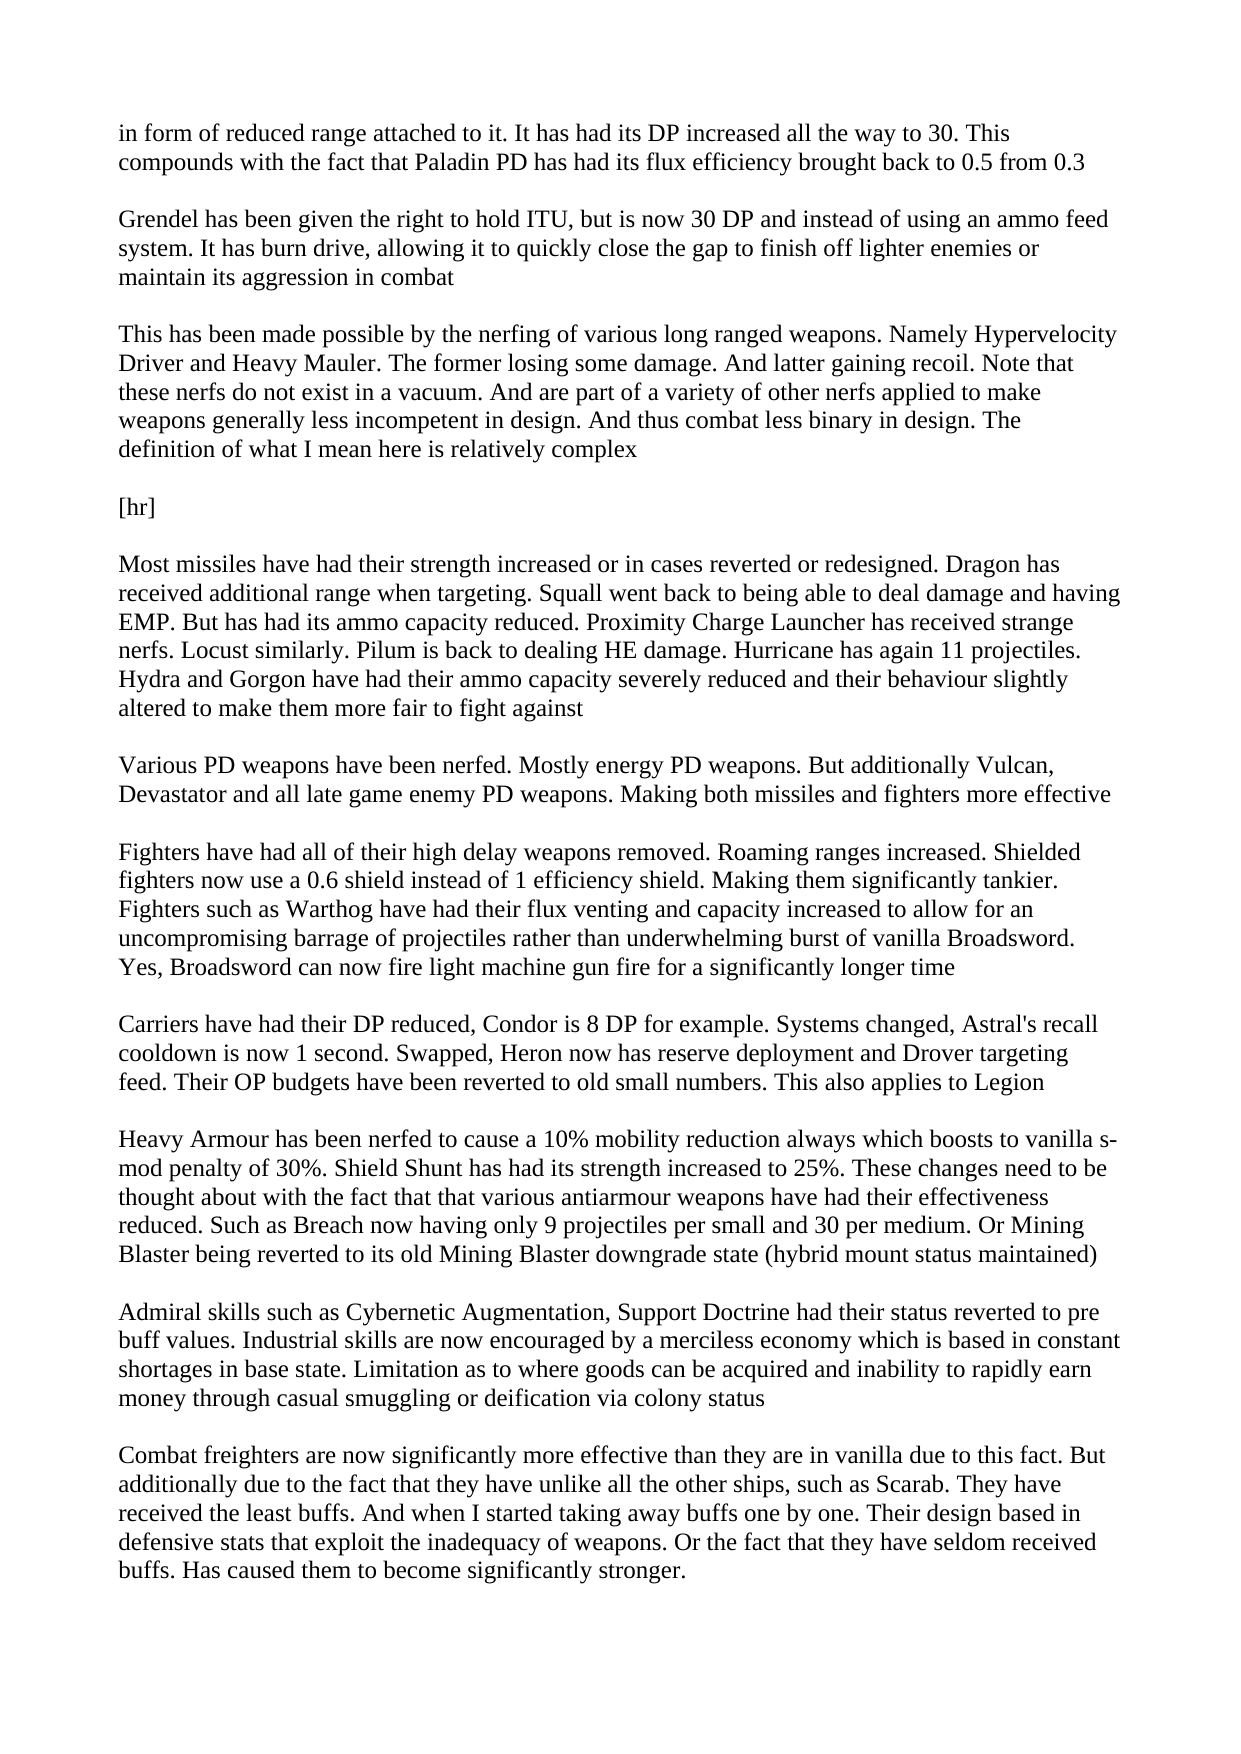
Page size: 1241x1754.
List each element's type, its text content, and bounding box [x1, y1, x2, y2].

text Admiral skills such as Cybernetic Augmentation, Support Doctrine had their status reverted to pre buff values. Industrial skills are now encouraged by a merciless economy which is based in constant shortages in base state. Limitation as to where goods can be acquired and inability to rapidly earn money through casual smuggling or deification via colony status [118, 1297, 1122, 1412]
text Most missiles have had their strength increased or in cases reverted or redesigned. Dragon has received additional range when targeting. Squall went back to being able to deal damage and having EMP. But has had its ammo capacity reduced. Proximity Charge Launcher has received strange nerfs. Locust similarly. Pilum is back to dealing HE damage. Hurricane has again 11 projectiles. Hydra and Gorgon have had their ammo capacity severely reduced and their behaviour slightly altered to make them more fair to fight against [118, 549, 1122, 722]
text Combat freighters are now significantly more effective than they are in vanilla due to this fact. But additionally due to the fact that they have unlike all the other ships, such as Scarab. They have received the least buffs. And when I started taking away buffs one by one. Their design based in defensive stats that exploit the inadequacy of weapons. Or the fact that they have seldom received buffs. Has caused them to become significantly stronger. [118, 1441, 1122, 1584]
text Various PD weapons have been nerfed. Mostly energy PD weapons. But additionally Vulcan, Devastator and all late game enemy PD weapons. Making both missiles and fighters more effective [118, 751, 1122, 808]
text Grendel has been given the right to hold ITU, but is now 30 DP and instead of using an ammo feed system. It has burn drive, allowing it to quickly close the gap to finish off lighter enemies or maintain its aggression in combat [118, 204, 1122, 291]
text Fighters have had all of their high delay weapons removed. Roaming ranges increased. Shielded fighters now use a 0.6 shield instead of 1 efficiency shield. Making them significantly tankier. Fighters such as Warthog have had their flux venting and capacity increased to allow for an uncompromising barrage of projectiles rather than underwhelming burst of vanilla Broadsword. Yes, Broadsword can now fire light machine gun fire for a significantly longer time [118, 837, 1122, 981]
text Carriers have had their DP reduced, Condor is 8 DP for example. Systems changed, Astral's recall cooldown is now 1 second. Swapped, Heron now has reserve deployment and Drover targeting feed. Their OP budgets have been reverted to old small numbers. This also applies to Legion [118, 1009, 1122, 1096]
text This has been made possible by the nerfing of various long ranged weapons. Namely Hypervelocity Driver and Heavy Mauler. The former losing some damage. And latter gaining recoil. Note that these nerfs do not exist in a vacuum. And are part of a variety of other nerfs applied to make weapons generally less incompetent in design. And thus combat less binary in design. The definition of what I mean here is relatively complex [118, 319, 1122, 463]
text in form of reduced range attached to it. It has had its DP increased all the way to 30. This compounds with the fact that Paladin PD has had its flux efficiency brought back to 0.5 from 0.3 [118, 118, 1122, 176]
text Heavy Armour has been nerfed to cause a 10% mobility reduction always which boosts to vanilla s-mod penalty of 30%. Shield Shunt has had its strength increased to 25%. These changes need to be thought about with the fact that that various antiarmour weapons have had their effectiveness reduced. Such as Breach now having only 9 projectiles per small and 30 per medium. Or Mining Blaster being reverted to its old Mining Blaster downgrade state (hybrid mount status maintained) [118, 1124, 1122, 1268]
text [hr] [118, 492, 1122, 521]
